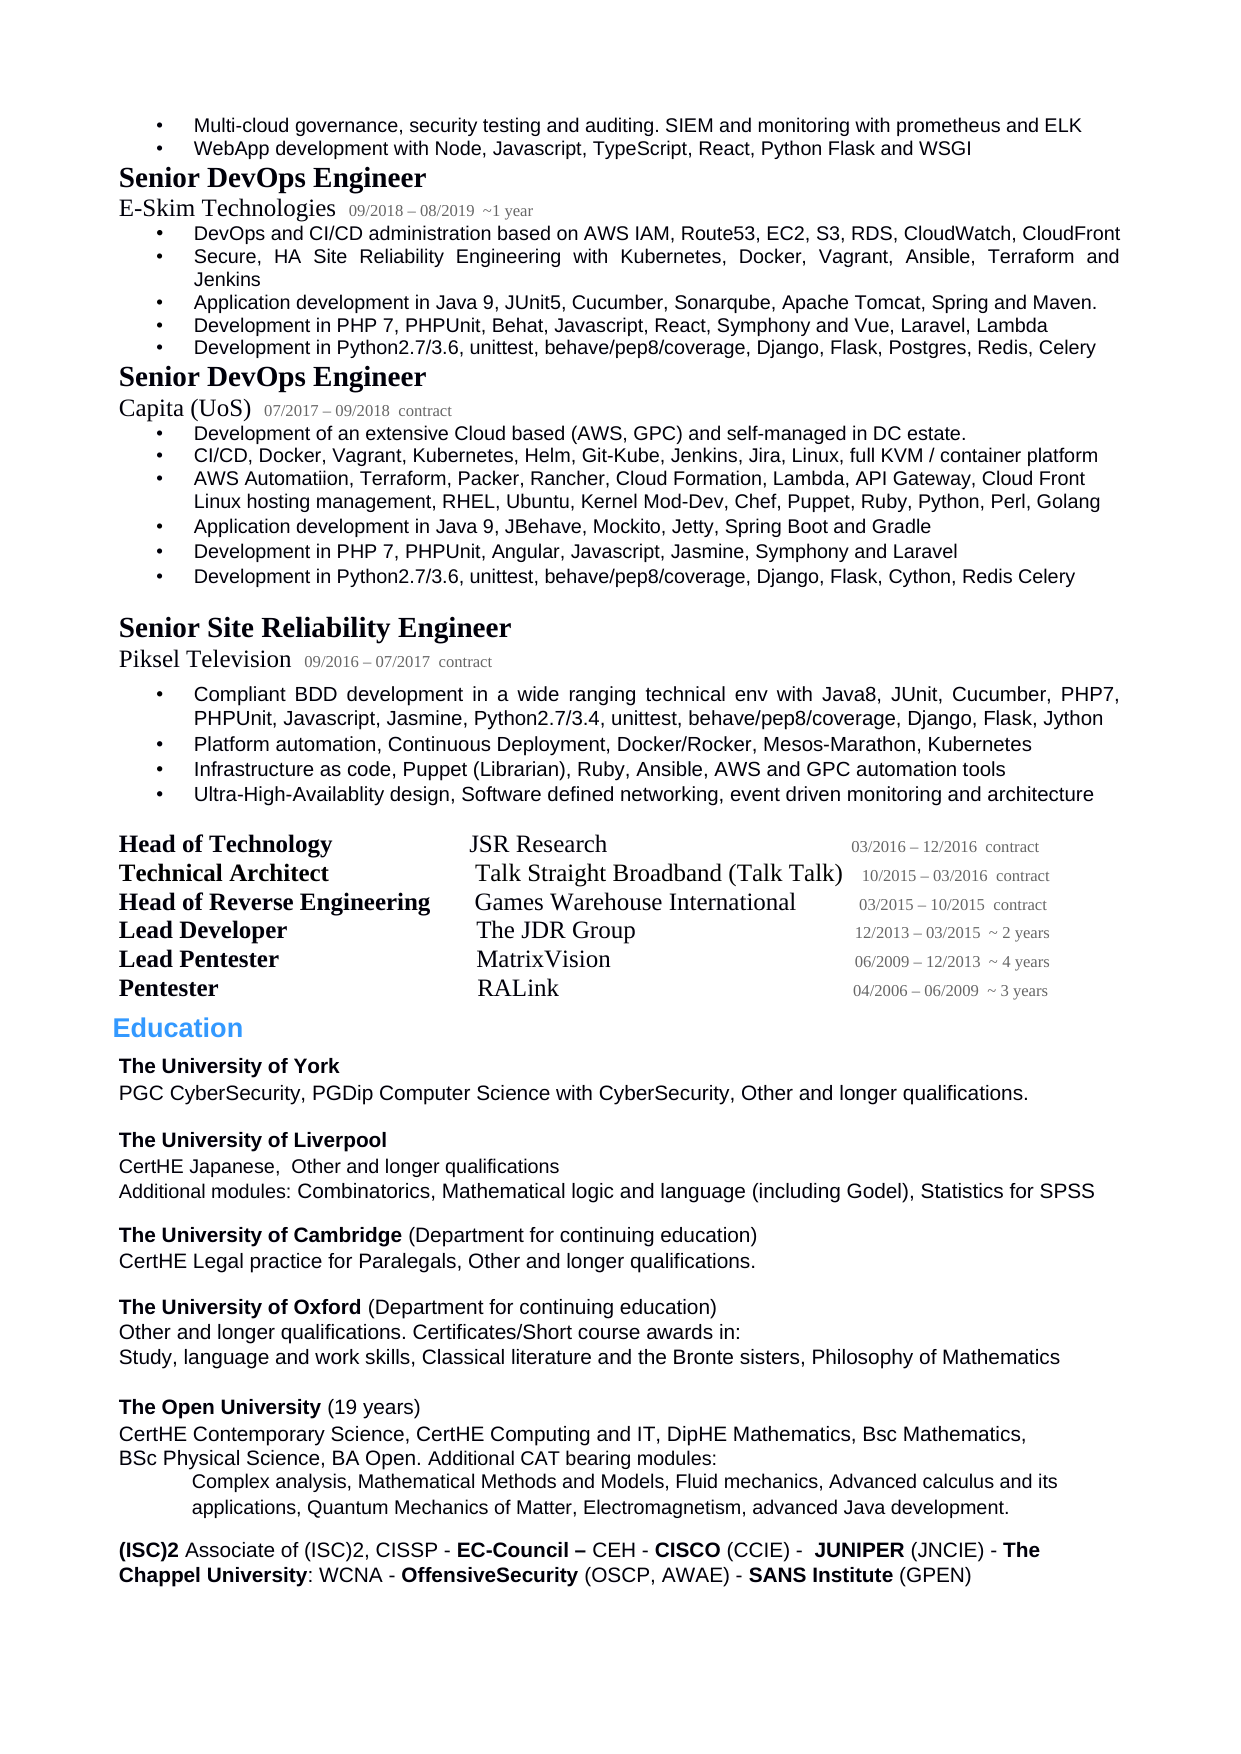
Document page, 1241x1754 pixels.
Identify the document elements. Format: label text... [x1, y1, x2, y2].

text Study, language and work skills, Classical literature and the Bronte sisters, Philosophy of Mathematics [119, 1345, 1121, 1369]
text Additional modules: Combinatorics, Mathematical logic and language (including Godel), Statistics for SPSS [119, 1178, 1121, 1202]
list Ultra-High-Availablity design, Software defined networking, event driven monitoring and architecture [156, 782, 1121, 806]
text Capita (UoS) 07/2017 – 09/2018 contract [119, 393, 1121, 421]
list AWS Automatiion, Terraform, Packer, Rancher, Cloud Formation, Lambda, API Gateway, Cloud Front [156, 467, 1121, 490]
text The University of York [119, 1054, 1121, 1078]
list Secure, HA Site Reliability Engineering with Kubernetes, Docker, Vagrant, Ansible, Terraform and Jenkins [156, 245, 1121, 291]
list Multi-cloud governance, security testing and auditing. SIEM and monitoring with prometheus and ELK [156, 114, 1121, 137]
text Senior DevOps Engineer [119, 160, 1121, 193]
text Pentester RALink 04/2006 – 06/2009 ~ 3 years [119, 973, 1121, 1002]
text CertHE Contemporary Science, CertHE Computing and IT, DipHE Mathematics, Bsc Mathematics, [119, 1421, 1121, 1445]
text Lead Pentester MatrixVision 06/2009 – 12/2013 ~ 4 years [119, 944, 1121, 973]
list Development in PHP 7, PHPUnit, Behat, Javascript, React, Symphony and Vue, Laravel, Lambda [156, 313, 1121, 336]
text The University of Cambridge (Department for continuing education) [119, 1223, 1121, 1247]
list Application development in Java 9, JUnit5, Cucumber, Sonarqube, Apache Tomcat, Spring and Maven. [156, 291, 1121, 313]
text The University of Oxford (Department for continuing education) [119, 1294, 1121, 1318]
text CertHE Legal practice for Paralegals, Other and longer qualifications. [119, 1249, 1121, 1273]
text Technical Architect Talk Straight Broadband (Talk Talk) 10/2015 – 03/2016 contract [119, 858, 1121, 887]
text E-Skim Technologies 09/2018 – 08/2019 ~1 year [119, 193, 1121, 222]
list Platform automation, Continuous Deployment, Docker/Rocker, Mesos-Marathon, Kubernetes [156, 732, 1121, 756]
text BSc Physical Science, BA Open. Additional CAT bearing modules: [119, 1445, 1121, 1469]
text Piksel Television 09/2016 – 07/2017 contract [119, 644, 1121, 673]
text The University of Liverpool [119, 1128, 1121, 1152]
list WebApp development with Node, Javascript, TypeScript, React, Python Flask and WSGI [156, 137, 1121, 160]
text CertHE Japanese, Other and longer qualifications [119, 1155, 1121, 1177]
list Linux hosting management, RHEL, Ubuntu, Kernel Mod-Dev, Chef, Puppet, Ruby, Python, Perl, Golang [156, 490, 1121, 512]
list Compliant BDD development in a wide ranging technical env with Java8, JUnit, Cucumber, PHP7, PHPUnit, Javascript, Jasmine, Python2.7/3.4, unittest, behave/pep8/coverage, Django, Flask, Jython [156, 682, 1121, 729]
text (ISC)2 Associate of (ISC)2, CISSP - EC-Council – CEH - CISCO (CCIE) - JUNIPER (JNCIE) - The Chappel University: WCNA - OffensiveSecurity (OSCP, AWAE) - SANS Institute (GPEN) [119, 1538, 1116, 1587]
text Senior Site Reliability Engineer [119, 610, 1121, 644]
text Head of Technology JSR Research 03/2016 – 12/2016 contract [119, 829, 1121, 858]
list Development in PHP 7, PHPUnit, Angular, Javascript, Jasmine, Symphony and Laravel [156, 540, 1121, 563]
text PGC CyberSecurity, PGDip Computer Science with CyberSecurity, Other and longer qualifications. [119, 1080, 1121, 1104]
text Head of Reverse Engineering Games Warehouse International 03/2015 – 10/2015 contract [119, 887, 1121, 915]
list Development in Python2.7/3.6, unittest, behave/pep8/coverage, Django, Flask, Postgres, Redis, Celery [156, 336, 1121, 359]
list Development in Python2.7/3.6, unittest, behave/pep8/coverage, Django, Flask, Cython, Redis Celery [156, 565, 1121, 588]
list DevOps and CI/CD administration based on AWS IAM, Route53, EC2, S3, RDS, CloudWatch, CloudFront [156, 222, 1121, 245]
text Lead Developer The JDR Group 12/2013 – 03/2015 ~ 2 years [119, 915, 1121, 944]
list Development of an extensive Cloud based (AWS, GPC) and self-managed in DC estate. [156, 421, 1121, 444]
list CI/CD, Docker, Vagrant, Kubernetes, Helm, Git-Kube, Jenkins, Jira, Linux, full KVM / container platform [156, 444, 1121, 467]
text Senior DevOps Engineer [119, 359, 1121, 393]
list Infrastructure as code, Puppet (Librarian), Ruby, Ansible, AWS and GPC automation tools [156, 757, 1121, 781]
text Complex analysis, Mathematical Methods and Models, Fluid mechanics, Advanced calculus and its applications, Quantum Mechanics of Matter, Electromagnetism, advanced Java development. [192, 1469, 1082, 1518]
text Other and longer qualifications. Certificates/Short course awards in: [119, 1319, 1121, 1343]
list Application development in Java 9, JBehave, Mockito, Jetty, Spring Boot and Gradle [156, 514, 1121, 537]
text The Open University (19 years) [119, 1395, 1121, 1419]
